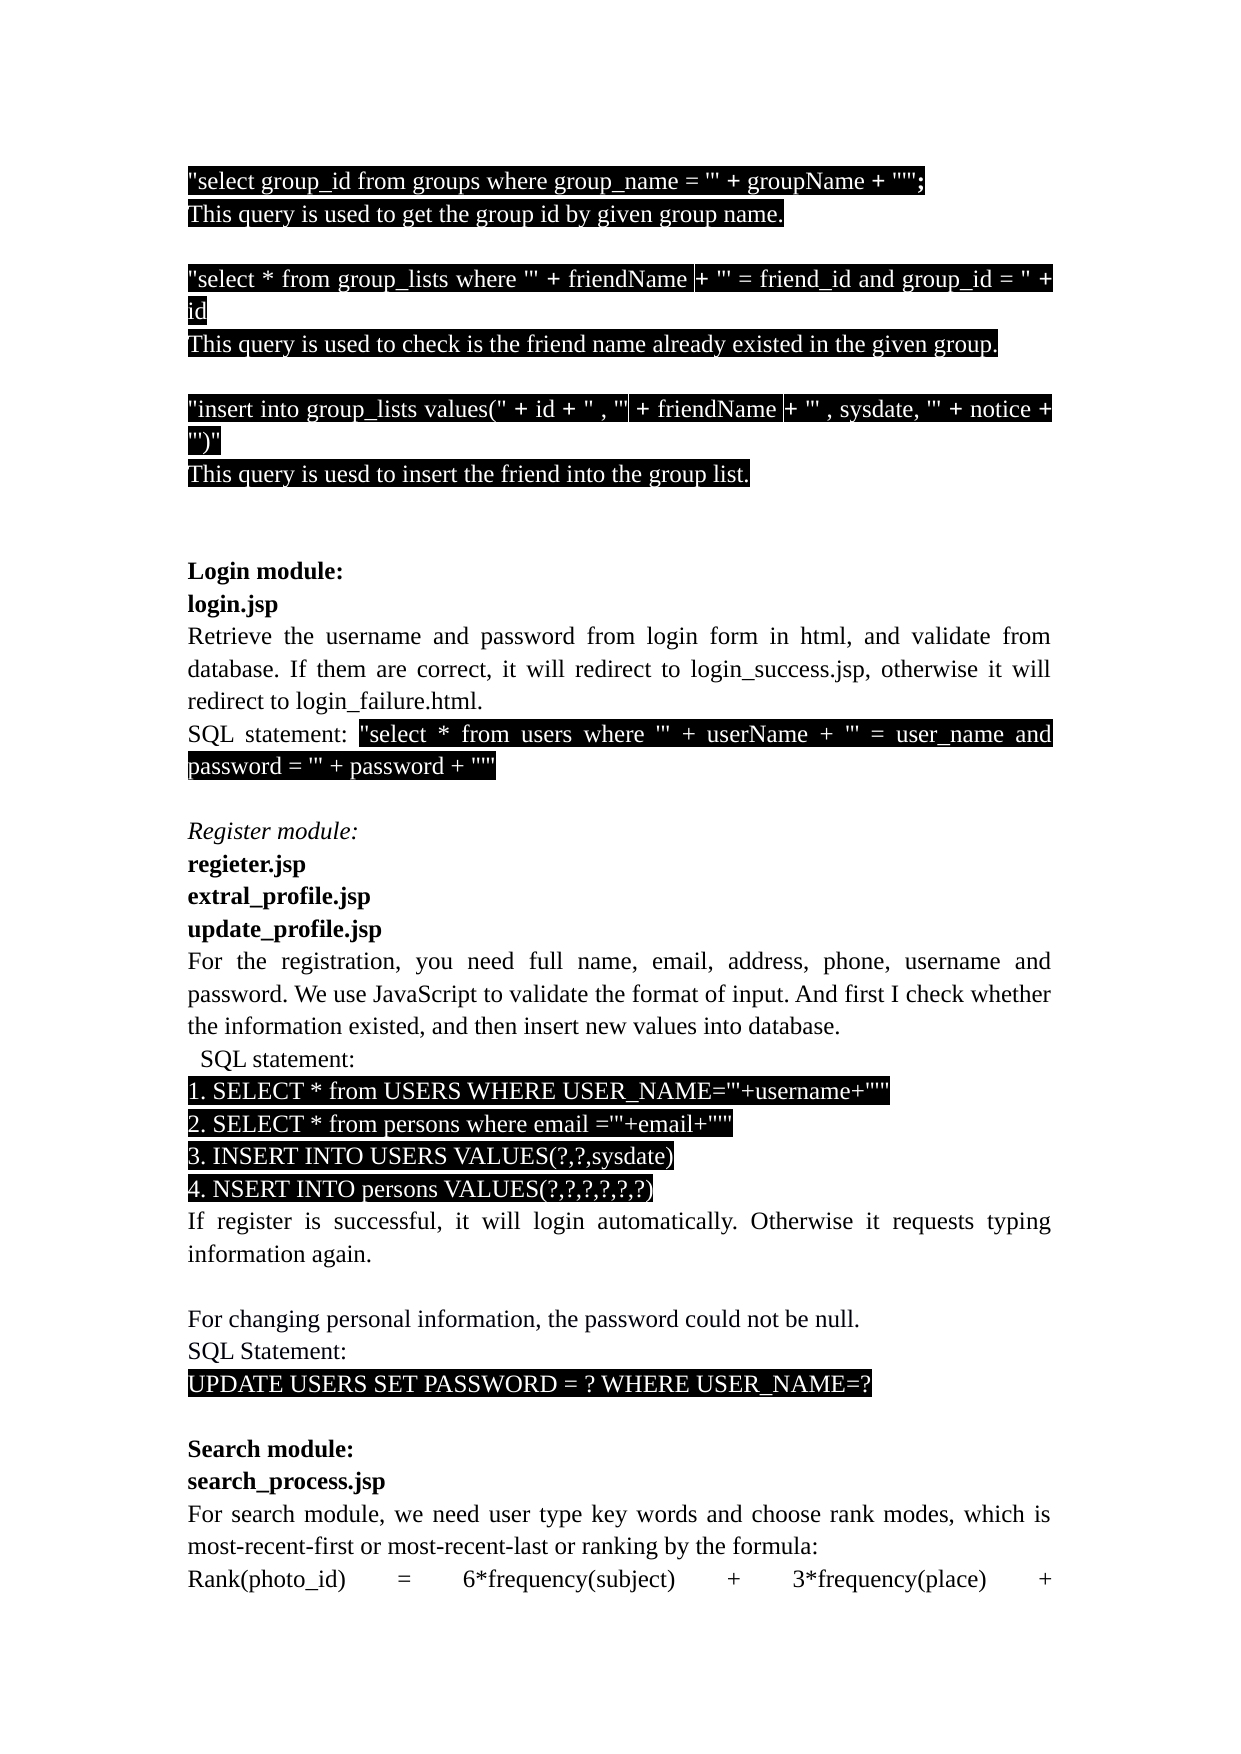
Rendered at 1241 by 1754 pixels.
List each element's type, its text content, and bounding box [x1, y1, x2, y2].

text "insert into group_lists values(" + id + " , '" + friendName + "' , sysdate, '" + notice + "')" [187, 389, 1053, 454]
text Search module: [187, 1429, 1053, 1462]
text "select group_id from groups where group_name = '" + groupName + "'"; [187, 162, 1053, 194]
text 2. SELECT * from persons where email ='"+email+"'" [187, 1104, 1053, 1137]
text regieter.jsp [187, 844, 1053, 877]
text SQL statement: "select * from users where '" + userName + "' = user_name and password = '" + password + "'" [187, 714, 1053, 779]
text Retrieve the username and password from login form in html, and validate from database. If them are correct, it will redirect to login_success.jsp, otherwise it will redirect to login_failure.html. [187, 617, 1053, 714]
text This query is used to get the group id by given group name. [187, 194, 1053, 227]
text 3. INSERT INTO USERS VALUES(?,?,sysdate) [187, 1137, 1053, 1169]
text 4. NSERT INTO persons VALUES(?,?,?,?,?,?) [187, 1169, 1053, 1202]
text This query is uesd to insert the friend into the group list. [187, 454, 1053, 487]
text extral_profile.jsp [187, 877, 1053, 909]
text For search module, we need user type key words and choose rank modes, which is most-recent-first or most-recent-last or ranking by the formula: [187, 1494, 1053, 1559]
text Register module: [187, 812, 1053, 844]
text "select * from group_lists where '" + friendName + "' = friend_id and group_id = " + id [187, 259, 1053, 324]
text If register is successful, it will login automatically. Otherwise it requests typing information again. [187, 1202, 1053, 1267]
text 1. SELECT * from USERS WHERE USER_NAME='"+username+"'" [187, 1072, 1053, 1104]
text This query is used to check is the friend name already existed in the given group. [187, 324, 1053, 357]
text UPDATE USERS SET PASSWORD = ? WHERE USER_NAME=? [187, 1364, 1053, 1397]
text For changing personal information, the password could not be null. [187, 1299, 1053, 1332]
text For the registration, you need full name, email, address, phone, username and password. We use JavaScript to validate the format of input. And first I check whether the information existed, and then insert new values into database. [187, 942, 1053, 1039]
text search_process.jsp [187, 1462, 1053, 1494]
text SQL statement: [187, 1039, 1053, 1072]
text Rank(photo_id) = 6*frequency(subject) + 3*frequency(place) + [187, 1559, 1053, 1592]
text Login module: [187, 552, 1053, 584]
text login.jsp [187, 584, 1053, 617]
text update_profile.jsp [187, 909, 1053, 942]
text SQL Statement: [187, 1332, 1053, 1364]
